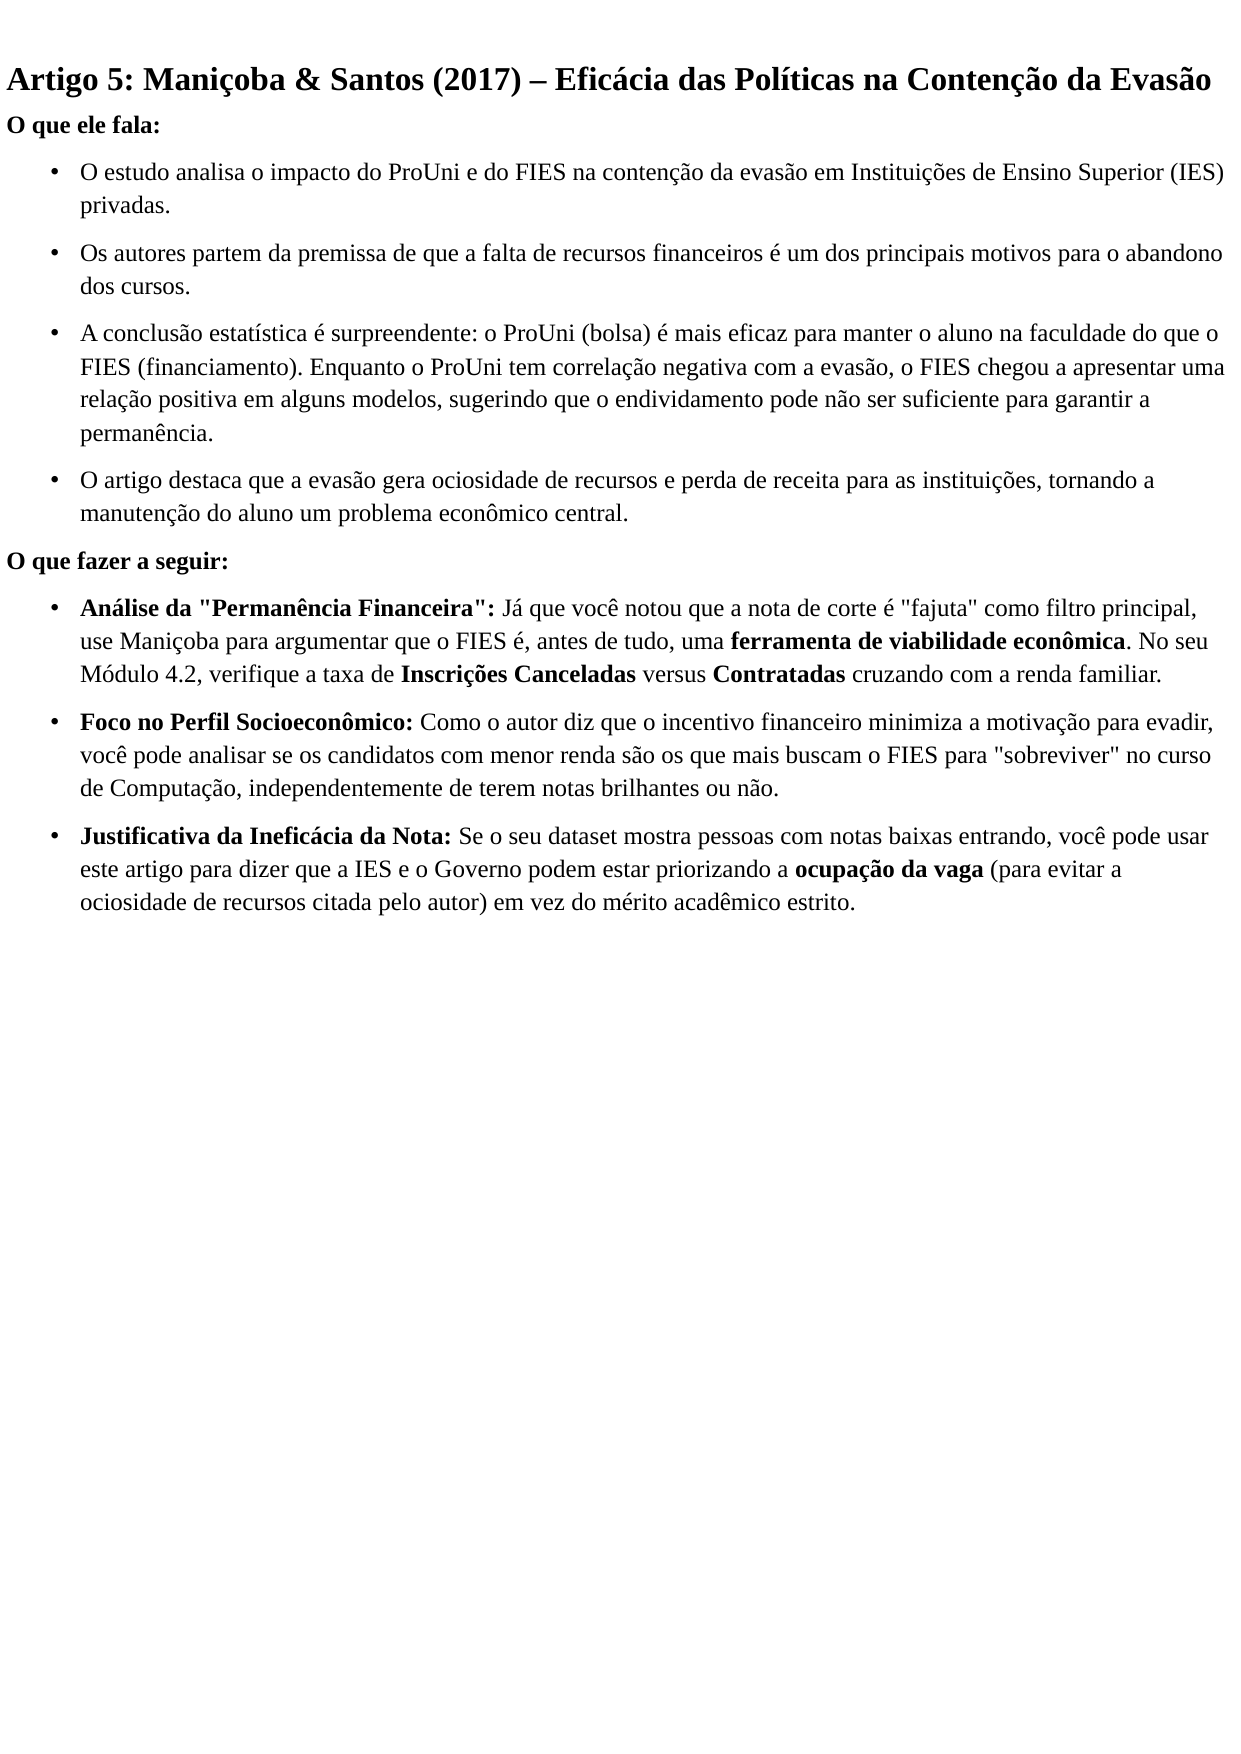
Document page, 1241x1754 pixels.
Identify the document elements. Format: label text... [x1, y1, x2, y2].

list Foco no Perfil Socioeconômico: Como o autor diz que o incentivo financeiro minimiza a motivação para evadir, você pode analisar se os candidatos com menor renda são os que mais buscam o FIES para "sobreviver" no curso de Computação, independentemente de terem notas brilhantes ou não. [50, 707, 1234, 802]
list O estudo analisa o impacto do ProUni e do FIES na contenção da evasão em Instituições de Ensino Superior (IES) privadas. [50, 157, 1234, 219]
text O que ele fala: [6, 110, 1234, 138]
text O que fazer a seguir: [6, 546, 1234, 574]
list A conclusão estatística é surpreendente: o ProUni (bolsa) é mais eficaz para manter o aluno na faculdade do que o FIES (financiamento). Enquanto o ProUni tem correlação negativa com a evasão, o FIES chegou a apresentar uma relação positiva em alguns modelos, sugerindo que o endividamento pode não ser suficiente para garantir a permanência. [50, 318, 1234, 446]
list Os autores partem da premissa de que a falta de recursos financeiros é um dos principais motivos para o abandono dos cursos. [50, 238, 1234, 300]
list O artigo destaca que a evasão gera ociosidade de recursos e perda de receita para as instituições, tornando a manutenção do aluno um problema econômico central. [50, 465, 1234, 527]
list Análise da "Permanência Financeira": Já que você notou que a nota de corte é "fajuta" como filtro principal, use Maniçoba para argumentar que o FIES é, antes de tudo, uma ferramenta de viabilidade econômica. No seu Módulo 4.2, verifique a taxa de Inscrições Canceladas versus Contratadas cruzando com a renda familiar. [50, 593, 1234, 688]
list Justificativa da Ineficácia da Nota: Se o seu dataset mostra pessoas com notas baixas entrando, você pode usar este artigo para dizer que a IES e o Governo podem estar priorizando a ocupação da vaga (para evitar a ociosidade de recursos citada pelo autor) em vez do mérito acadêmico estrito. [50, 821, 1234, 916]
subtitle Artigo 5: Maniçoba & Santos (2017) – Eficácia das Políticas na Contenção da Evasão [6, 59, 1234, 97]
